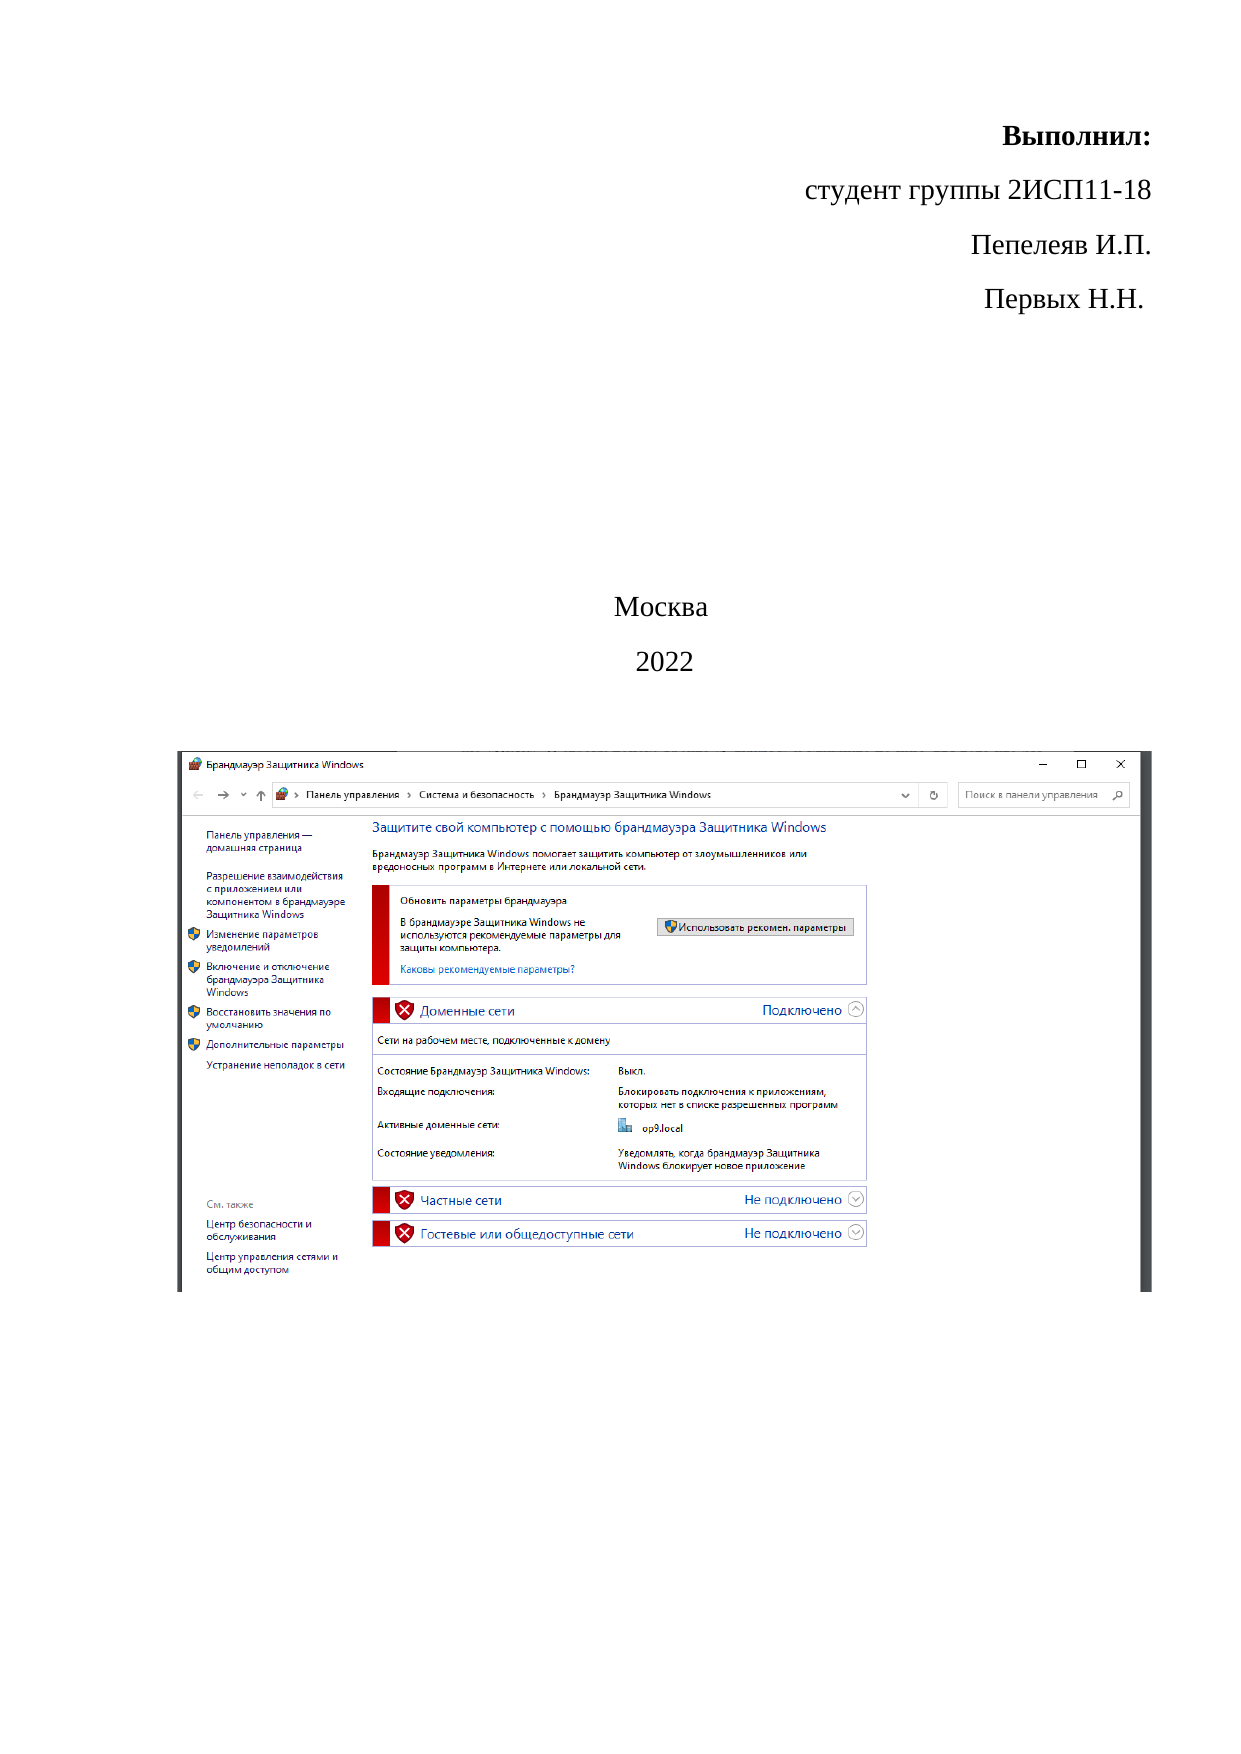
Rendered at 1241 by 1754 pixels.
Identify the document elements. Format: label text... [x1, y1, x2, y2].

text 2022 [177, 644, 1152, 677]
picture [177, 751, 1152, 1292]
text Москва [177, 589, 1152, 623]
text Пепелеяв И.П. [177, 227, 1152, 260]
text студент группы 2ИСП11-18 [177, 172, 1152, 206]
text Первых Н.Н. [177, 281, 1152, 315]
text Выполнил: [177, 118, 1152, 152]
